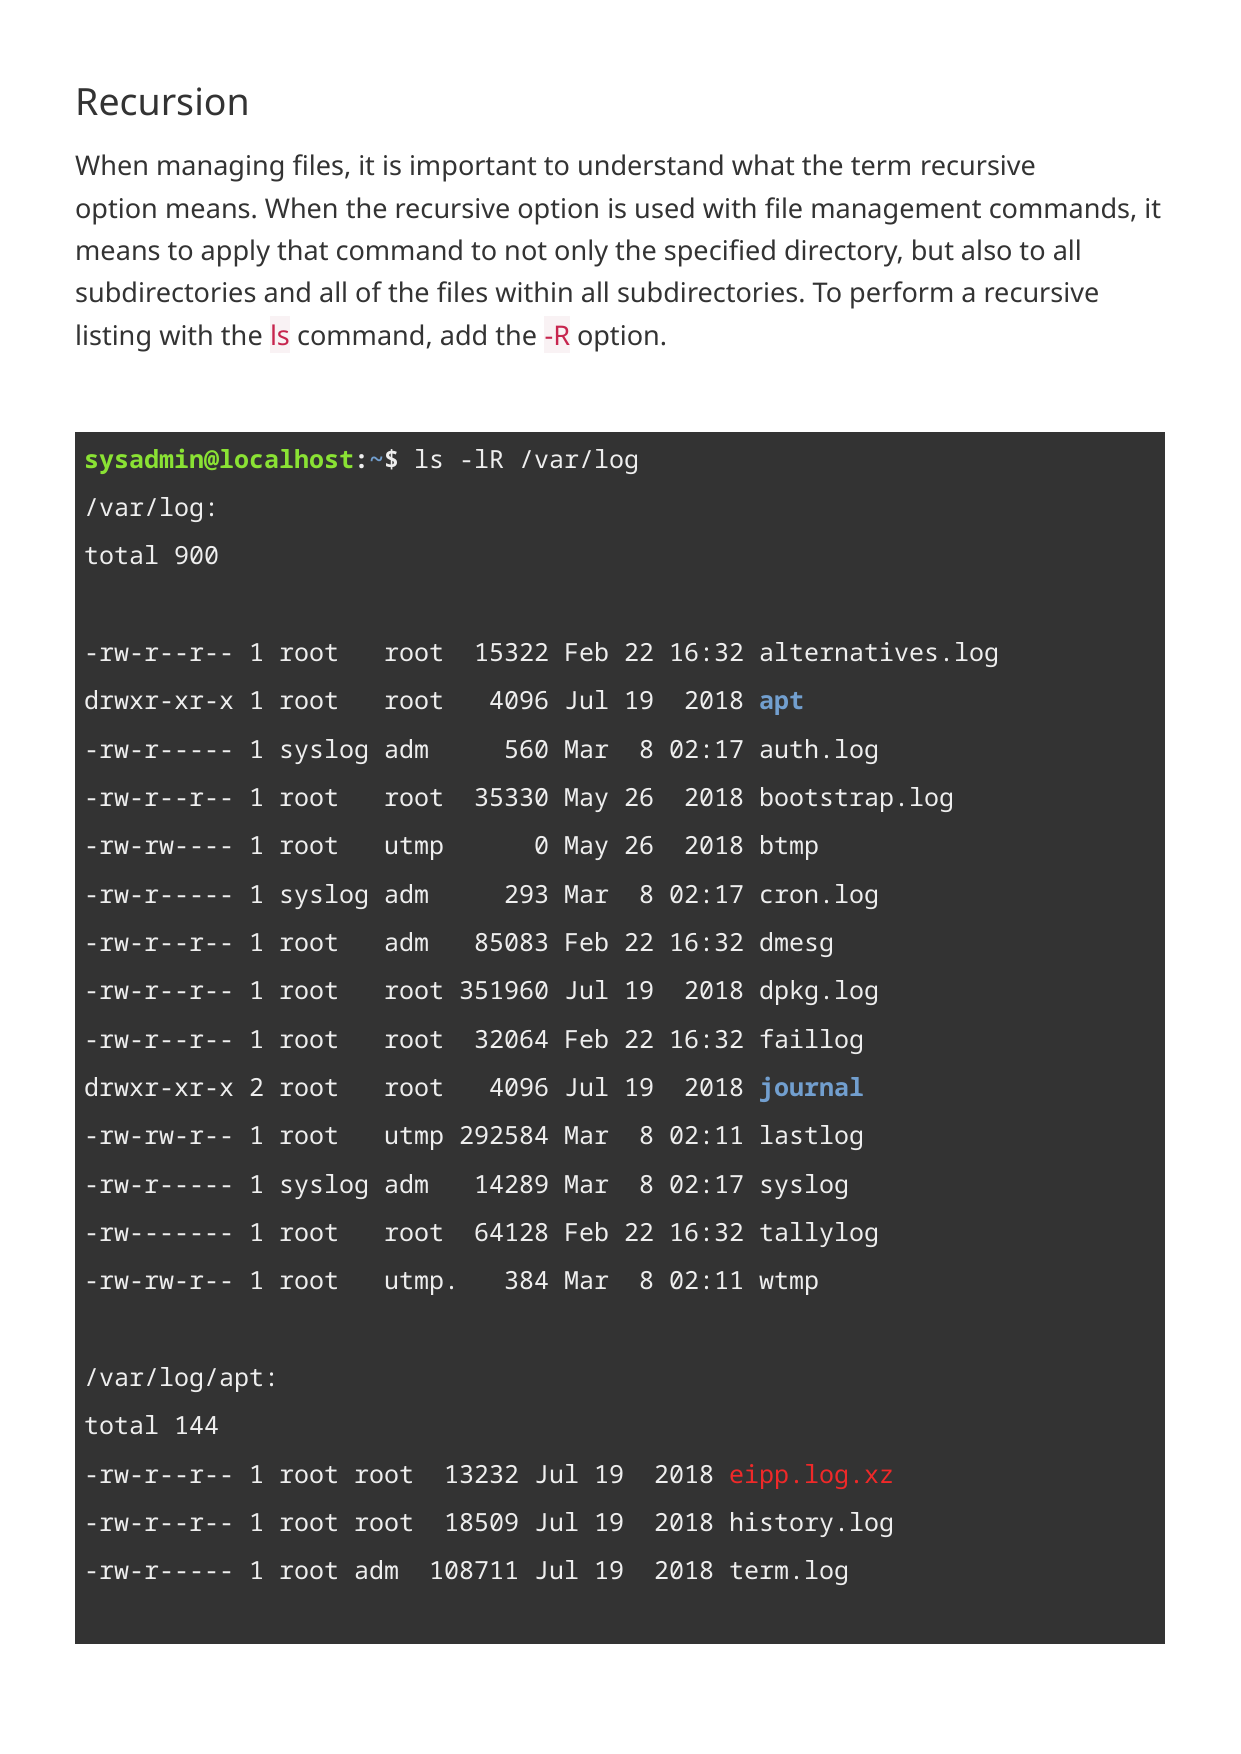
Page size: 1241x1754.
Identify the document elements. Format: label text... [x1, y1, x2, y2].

text -rw-rw-r-- 1 root utmp. 384 Mar 8 02:11 wtmp [75, 1254, 1165, 1297]
text -rw-r--r-- 1 root root 18509 Jul 19 2018 history.log [75, 1496, 1165, 1539]
text -rw------- 1 root root 64128 Feb 22 16:32 tallylog [75, 1206, 1165, 1249]
text When managing files, it is important to understand what the term recursive option means. When the recursive option is used with file management commands, it means to apply that command to not only the specified directory, but also to all subdirectories and all of the files within all subdirectories. To perform a recursive listing with the ls command, add the -R option. [75, 147, 1165, 353]
text -rw-r----- 1 syslog adm 293 Mar 8 02:17 cron.log [75, 867, 1165, 910]
subtitle Recursion [75, 75, 1165, 126]
text -rw-r--r-- 1 root adm 85083 Feb 22 16:32 dmesg [75, 916, 1165, 959]
text -rw-r----- 1 syslog adm 560 Mar 8 02:17 auth.log [75, 722, 1165, 765]
text -rw-rw-r-- 1 root utmp 292584 Mar 8 02:11 lastlog [75, 1109, 1165, 1152]
text total 900 [75, 529, 1165, 572]
text drwxr-xr-x 2 root root 4096 Jul 19 2018 journal [75, 1061, 1165, 1104]
text -rw-r--r-- 1 root root 32064 Feb 22 16:32 faillog [75, 1012, 1165, 1055]
text -rw-r----- 1 root adm 108711 Jul 19 2018 term.log [75, 1544, 1165, 1587]
text sysadmin@localhost:~$ ls -lR /var/log [75, 432, 1165, 475]
text total 144 [75, 1399, 1165, 1442]
text -rw-r--r-- 1 root root 13232 Jul 19 2018 eipp.log.xz [75, 1447, 1165, 1490]
text -rw-r--r-- 1 root root 351960 Jul 19 2018 dpkg.log [75, 964, 1165, 1007]
text -rw-r--r-- 1 root root 15322 Feb 22 16:32 alternatives.log [75, 626, 1165, 669]
text /var/log: [75, 481, 1165, 524]
text -rw-r--r-- 1 root root 35330 May 26 2018 bootstrap.log [75, 771, 1165, 814]
text /var/log/apt: [75, 1351, 1165, 1394]
text drwxr-xr-x 1 root root 4096 Jul 19 2018 apt [75, 674, 1165, 717]
text -rw-rw---- 1 root utmp 0 May 26 2018 btmp [75, 819, 1165, 862]
text -rw-r----- 1 syslog adm 14289 Mar 8 02:17 syslog [75, 1157, 1165, 1200]
